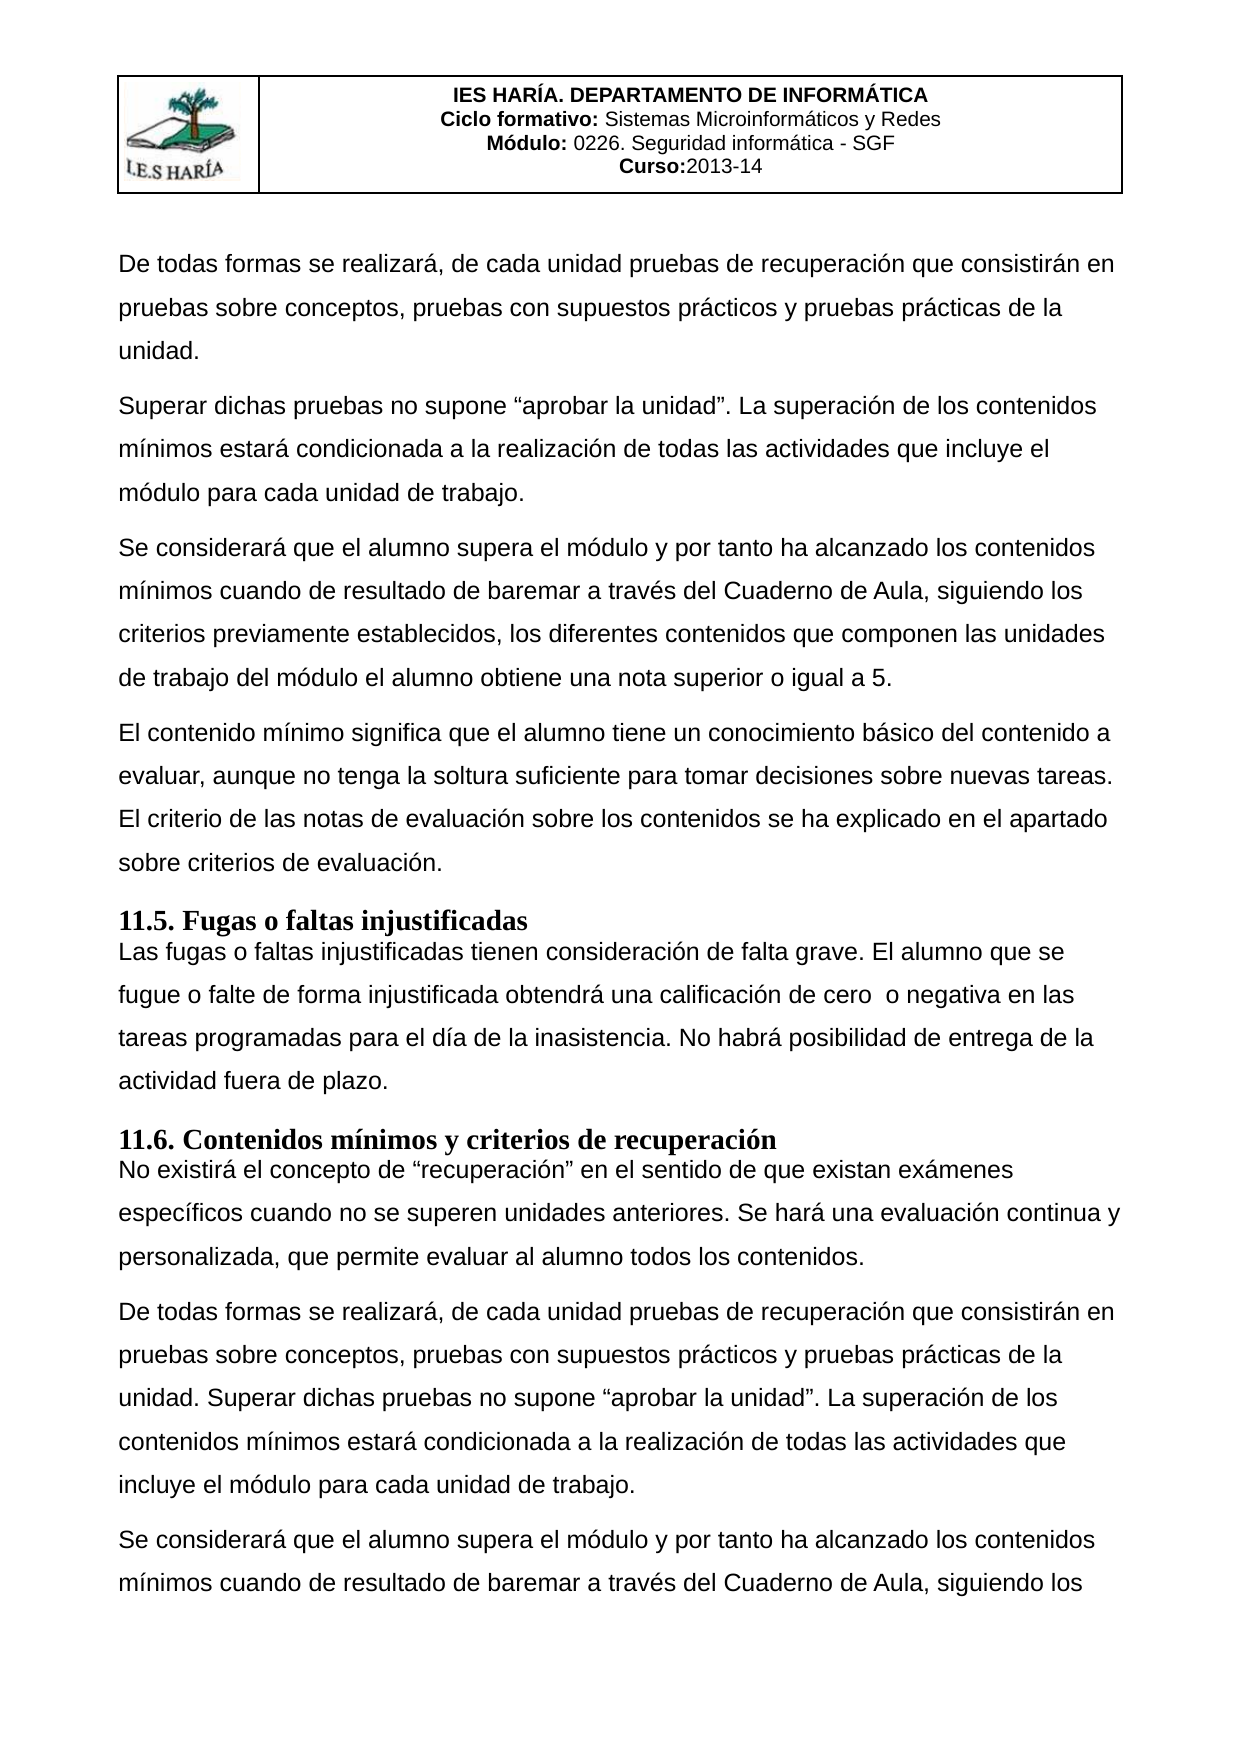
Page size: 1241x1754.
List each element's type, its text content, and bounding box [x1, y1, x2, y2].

text No existirá el concepto de “recuperación” en el sentido de que existan exámenes específicos cuando no se superen unidades anteriores. Se hará una evaluación continua y personalizada, que permite evaluar al alumno todos los contenidos. [118, 1155, 1122, 1270]
text El contenido mínimo significa que el alumno tiene un conocimiento básico del contenido a evaluar, aunque no tenga la soltura suficiente para tomar decisiones sobre nuevas tareas. El criterio de las notas de evaluación sobre los contenidos se ha explicado en el apartado sobre criterios de evaluación. [118, 718, 1122, 876]
text Superar dichas pruebas no supone “aprobar la unidad”. La superación de los contenidos mínimos estará condicionada a la realización de todas las actividades que incluye el módulo para cada unidad de trabajo. [118, 391, 1122, 506]
text De todas formas se realizará, de cada unidad pruebas de recuperación que consistirán en pruebas sobre conceptos, pruebas con supuestos prácticos y pruebas prácticas de la unidad. Superar dichas pruebas no supone “aprobar la unidad”. La superación de los contenidos mínimos estará condicionada a la realización de todas las actividades que incluye el módulo para cada unidad de trabajo. [118, 1297, 1122, 1498]
subtitle 11.5. Fugas o faltas injustificadas [118, 903, 1122, 937]
picture [123, 82, 241, 181]
subtitle 11.6. Contenidos mínimos y criterios de recuperación [118, 1122, 1122, 1155]
text De todas formas se realizará, de cada unidad pruebas de recuperación que consistirán en pruebas sobre conceptos, pruebas con supuestos prácticos y pruebas prácticas de la unidad. [118, 249, 1122, 364]
text Las fugas o faltas injustificadas tienen consideración de falta grave. El alumno que se fugue o falte de forma injustificada obtendrá una calificación de cero o negativa en las tareas programadas para el día de la inasistencia. No habrá posibilidad de entrega de la actividad fuera de plazo. [118, 937, 1122, 1095]
text Se considerará que el alumno supera el módulo y por tanto ha alcanzado los contenidos mínimos cuando de resultado de baremar a través del Cuaderno de Aula, siguiendo los [118, 1525, 1122, 1597]
text Se considerará que el alumno supera el módulo y por tanto ha alcanzado los contenidos mínimos cuando de resultado de baremar a través del Cuaderno de Aula, siguiendo los criterios previamente establecidos, los diferentes contenidos que componen las unidades de trabajo del módulo el alumno obtiene una nota superior o igual a 5. [118, 533, 1122, 691]
